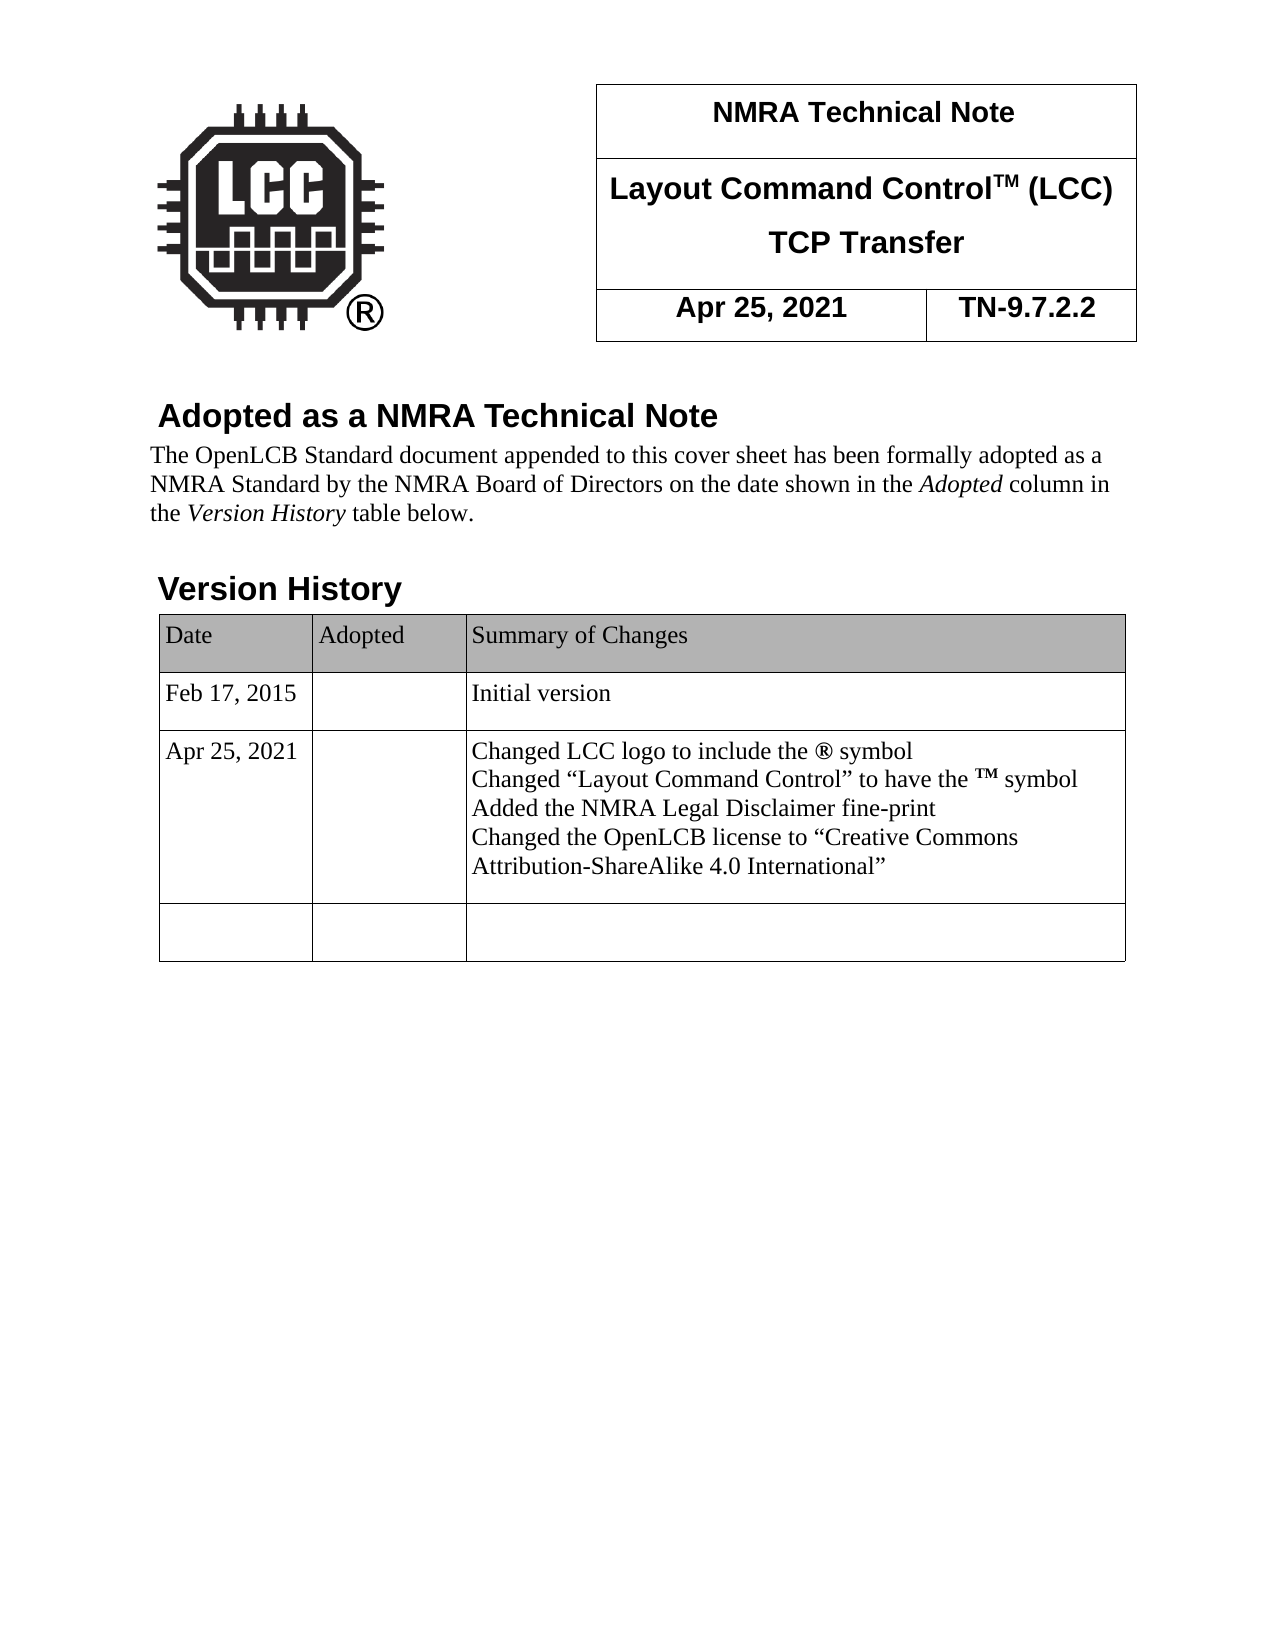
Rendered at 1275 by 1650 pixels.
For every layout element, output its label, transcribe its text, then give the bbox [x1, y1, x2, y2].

table_header Adopted [313, 615, 466, 672]
table_header Date [160, 615, 312, 672]
table_header Summary of Changes [467, 615, 1125, 672]
table_cell [467, 904, 1125, 961]
table_cell [160, 904, 312, 961]
table_cell Changed LCC logo to include the ® symbol Changed “Layout Command Control” to have the TM symbol Added the NMRA Legal Disclaimer fine-print Changed the OpenLCB license to “Creative Commons Attribution-ShareAlike 4.0 International” [467, 731, 1125, 903]
subtitle Version History [112, 569, 1125, 608]
table_cell Feb 17, 2015 [160, 673, 312, 730]
table_cell Apr 25, 2021 [160, 731, 312, 903]
table_cell [313, 731, 466, 903]
subtitle Adopted as a NMRA Technical Note [112, 396, 1125, 434]
picture [138, 85, 405, 347]
table_cell [313, 904, 466, 961]
table_cell [313, 673, 466, 730]
table_cell Initial version [467, 673, 1125, 730]
text The OpenLCB Standard document appended to this cover sheet has been formally adopted as a NMRA Standard by the NMRA Board of Directors on the date shown in the Adopted column in the Version History table below. [150, 440, 1125, 527]
